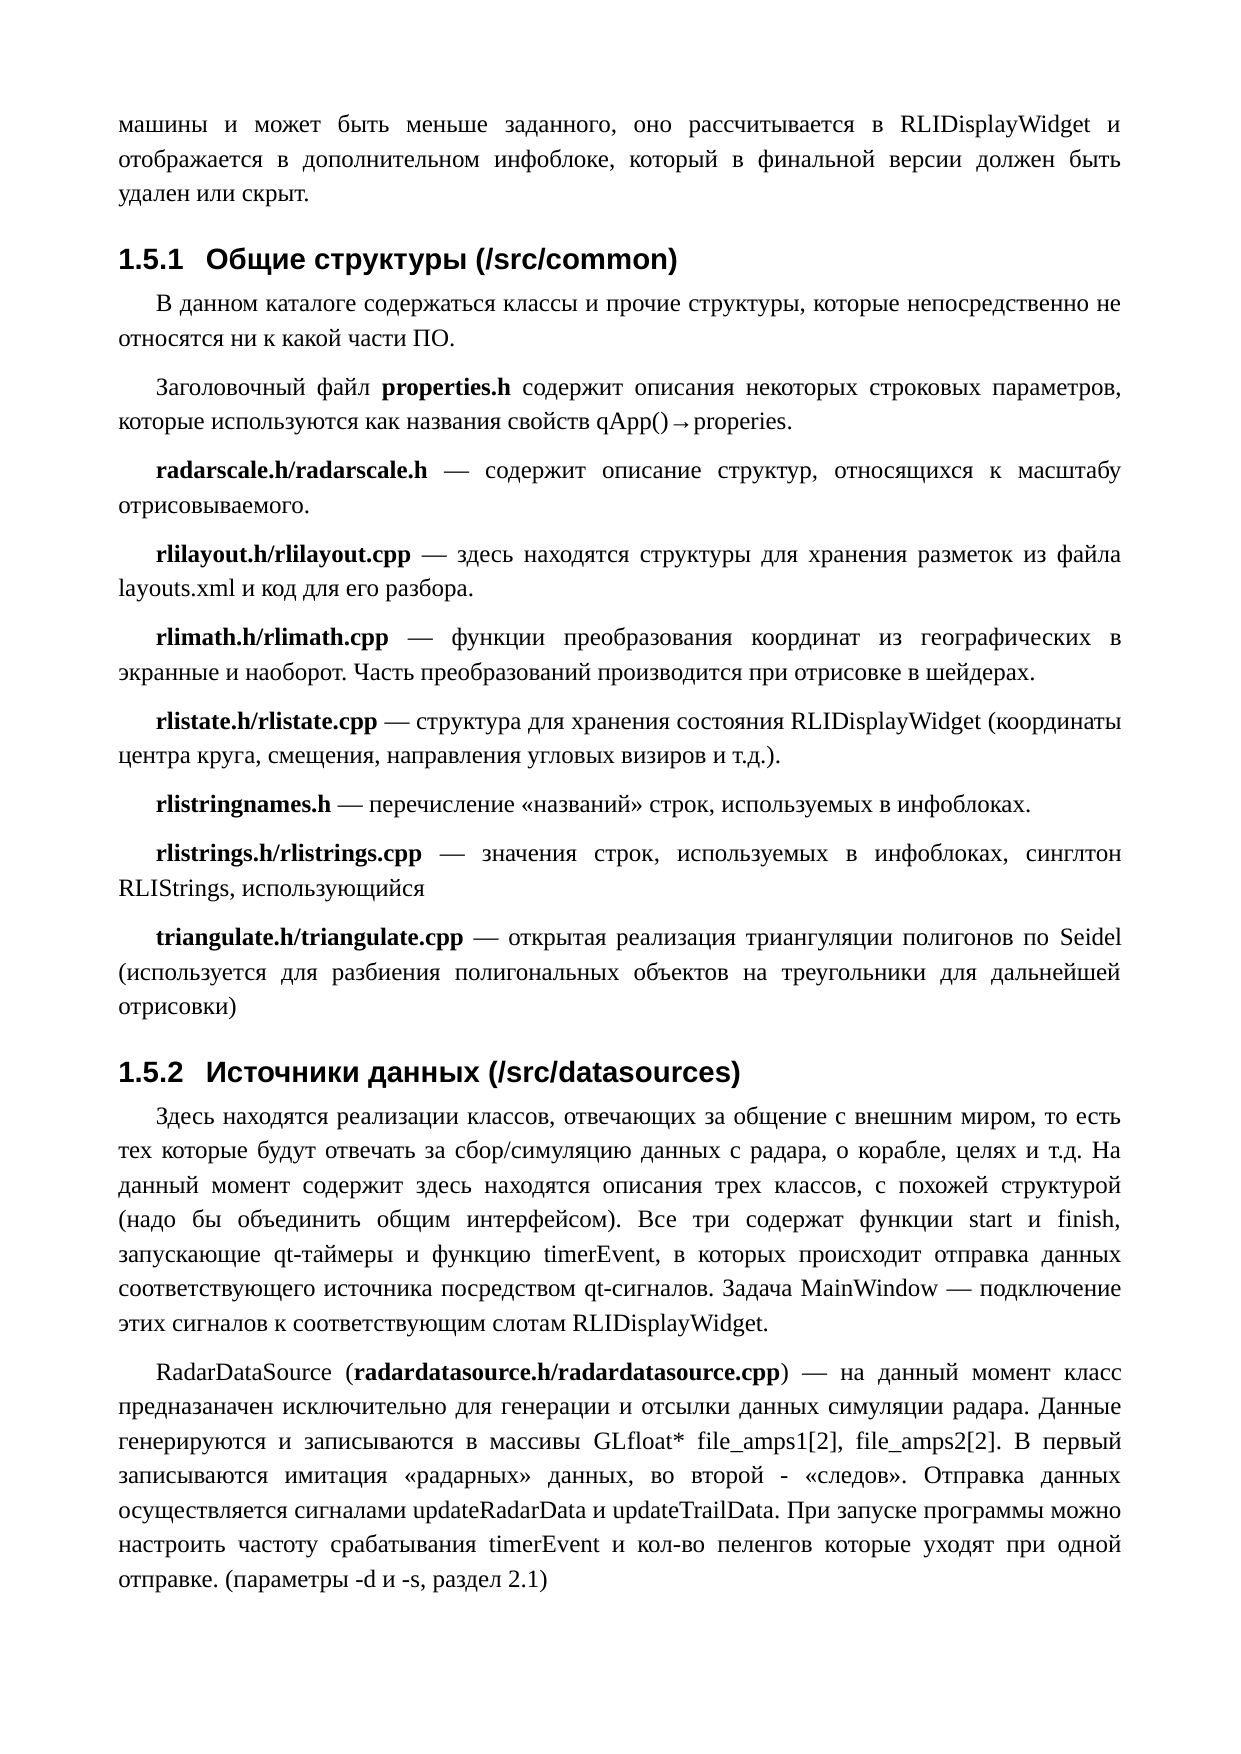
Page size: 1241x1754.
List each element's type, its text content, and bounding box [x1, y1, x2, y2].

text машины и может быть меньше заданного, оно рассчитывается в RLIDisplayWidget и отображается в дополнительном инфоблоке, который в финальной версии должен быть удален или скрыт. [118, 109, 1122, 207]
text RadarDataSource (radardatasource.h/radardatasource.cpp) — на данный момент класс предназаначен исключительно для генерации и отсылки данных симуляции радара. Данные генерируются и записываются в массивы GLfloat* file_amps1[2], file_amps2[2]. В первый записываются имитация «радарных» данных, во второй - «следов». Отправка данных осуществляется сигналами updateRadarData и updateTrailData. При запуске программы можно настроить частоту срабатывания timerEvent и кол-во пеленгов которые уходят при одной отправке. (параметры -d и -s, раздел 2.1) [118, 1357, 1122, 1592]
subtitle Общие структуры (/src/common) [118, 242, 1122, 276]
text Здесь находятся реализации классов, отвечающих за общение с внешним миром, то есть тех которые будут отвечать за сбор/симуляцию данных с радара, о корабле, целях и т.д. На данный момент содержит здесь находятся описания трех классов, с похожей структурой (надо бы объединить общим интерфейсом). Все три содержат функции start и finish, запускающие qt-таймеры и функцию timerEvent, в которых происходит отправка данных соответствующего источника посредством qt-сигналов. Задача MainWindow — подключение этих сигналов к соответствующим слотам RLIDisplayWidget. [118, 1101, 1122, 1337]
text rlilayout.h/rlilayout.cpp — здесь находятся структуры для хранения разметок из файла layouts.xml и код для его разбора. [118, 539, 1122, 602]
text rlistringnames.h — перечисление «названий» строк, используемых в инфоблоках. [118, 789, 1122, 818]
text В данном каталоге содержаться классы и прочие структуры, которые непосредственно не относятся ни к какой части ПО. [118, 288, 1122, 351]
text rlistate.h/rlistate.cpp — структура для хранения состояния RLIDisplayWidget (координаты центра круга, смещения, направления угловых визиров и т.д.). [118, 706, 1122, 769]
text rlimath.h/rlimath.cpp — функции преобразования координат из географических в экранные и наоборот. Часть преобразований производится при отрисовке в шейдерах. [118, 622, 1122, 686]
text triangulate.h/triangulate.cpp — открытая реализация триангуляции полигонов по Seidel (используется для разбиения полигональных объектов на треугольники для дальнейшей отрисовки) [118, 922, 1122, 1020]
text rlistrings.h/rlistrings.cpp — значения строк, используемых в инфоблоках, синглтон RLIStrings, использующийся [118, 838, 1122, 902]
text Заголовочный файл properties.h содержит описания некоторых строковых параметров, которые используются как названия свойств qApp()→properies. [118, 372, 1122, 435]
subtitle Источники данных (/src/datasources) [118, 1055, 1122, 1088]
text radarscale.h/radarscale.h — содержит описание структур, относящихся к масштабу отрисовываемого. [118, 455, 1122, 518]
